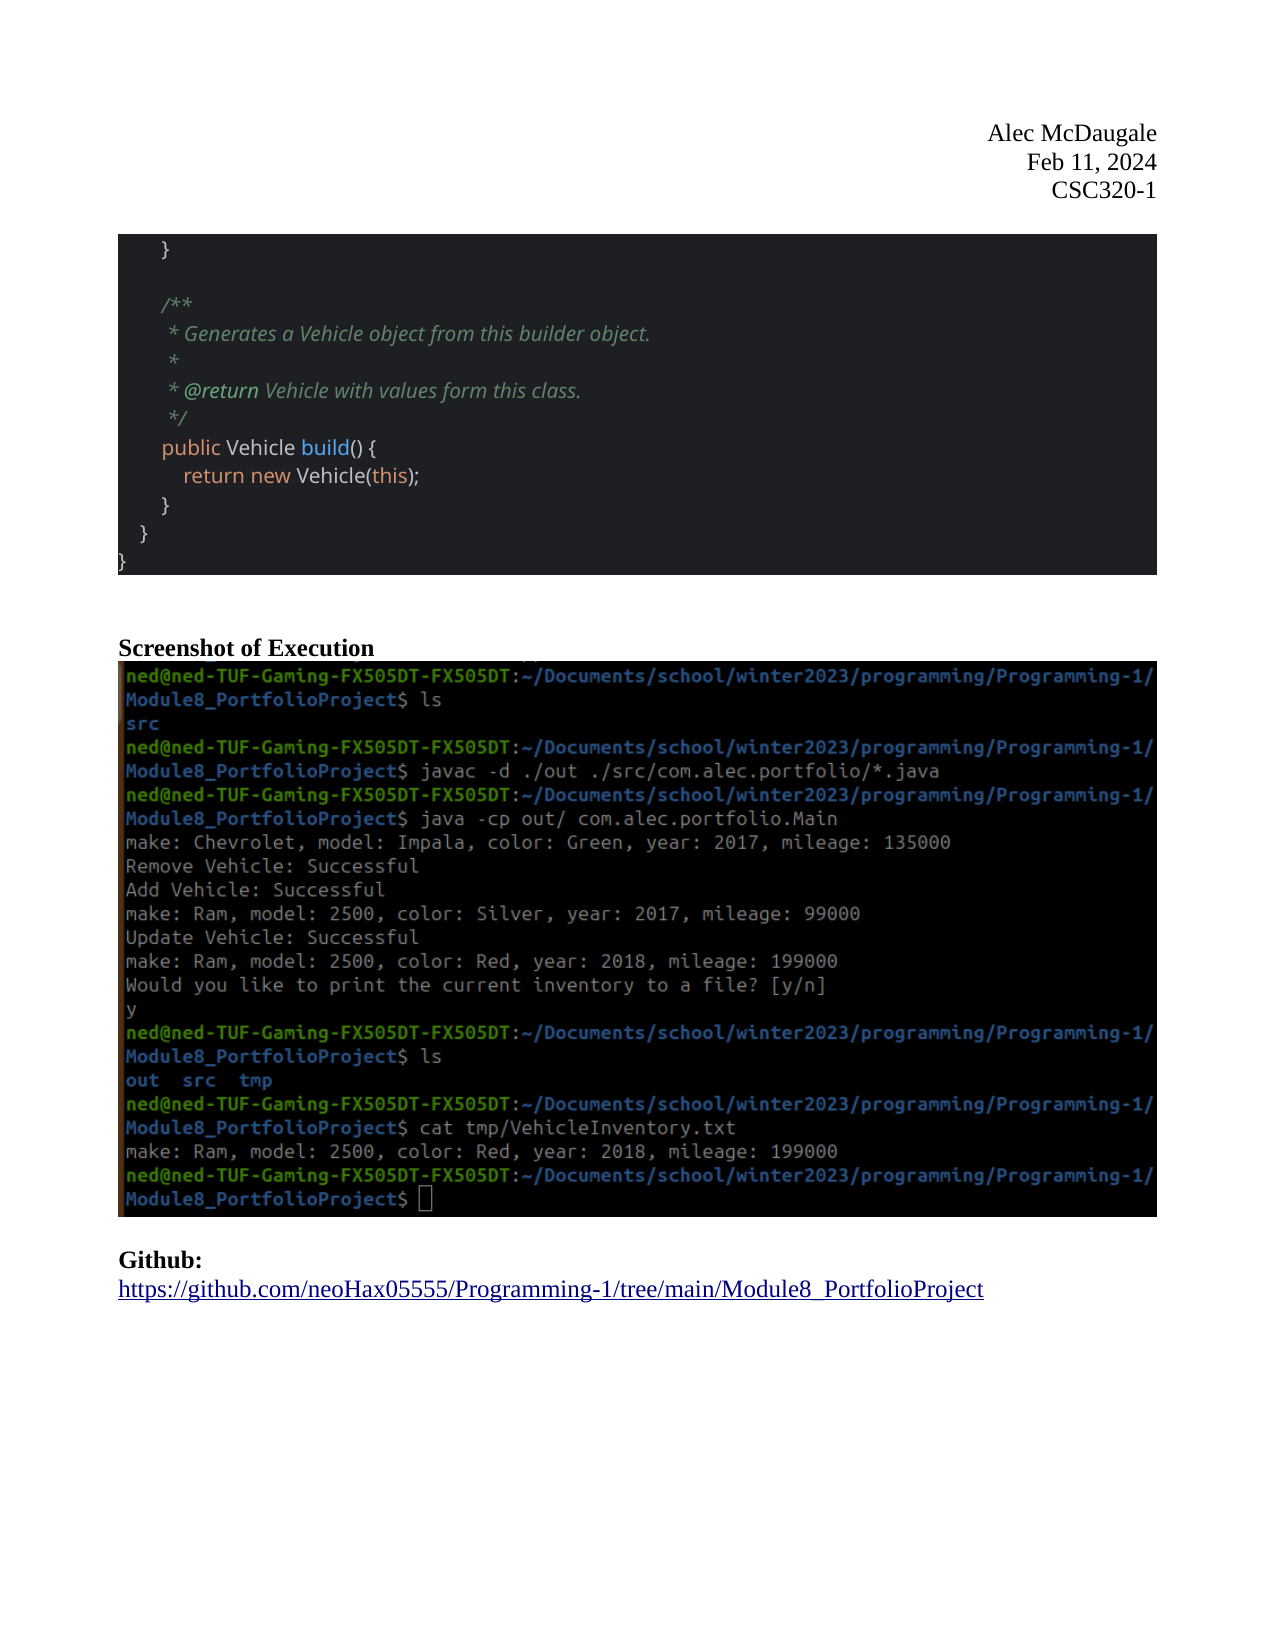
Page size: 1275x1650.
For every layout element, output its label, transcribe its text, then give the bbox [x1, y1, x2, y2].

text https://github.com/neoHax05555/Programming-1/tree/main/Module8_PortfolioProject [118, 1274, 1157, 1302]
text } /** * Generates a Vehicle object from this builder object. * * @return Vehicle with values form this class. */ public Vehicle build() { return new Vehicle(this); } } } [118, 234, 1157, 575]
text Github: [118, 1245, 1157, 1274]
picture [118, 661, 1157, 1217]
text Screenshot of Execution [118, 633, 1157, 661]
